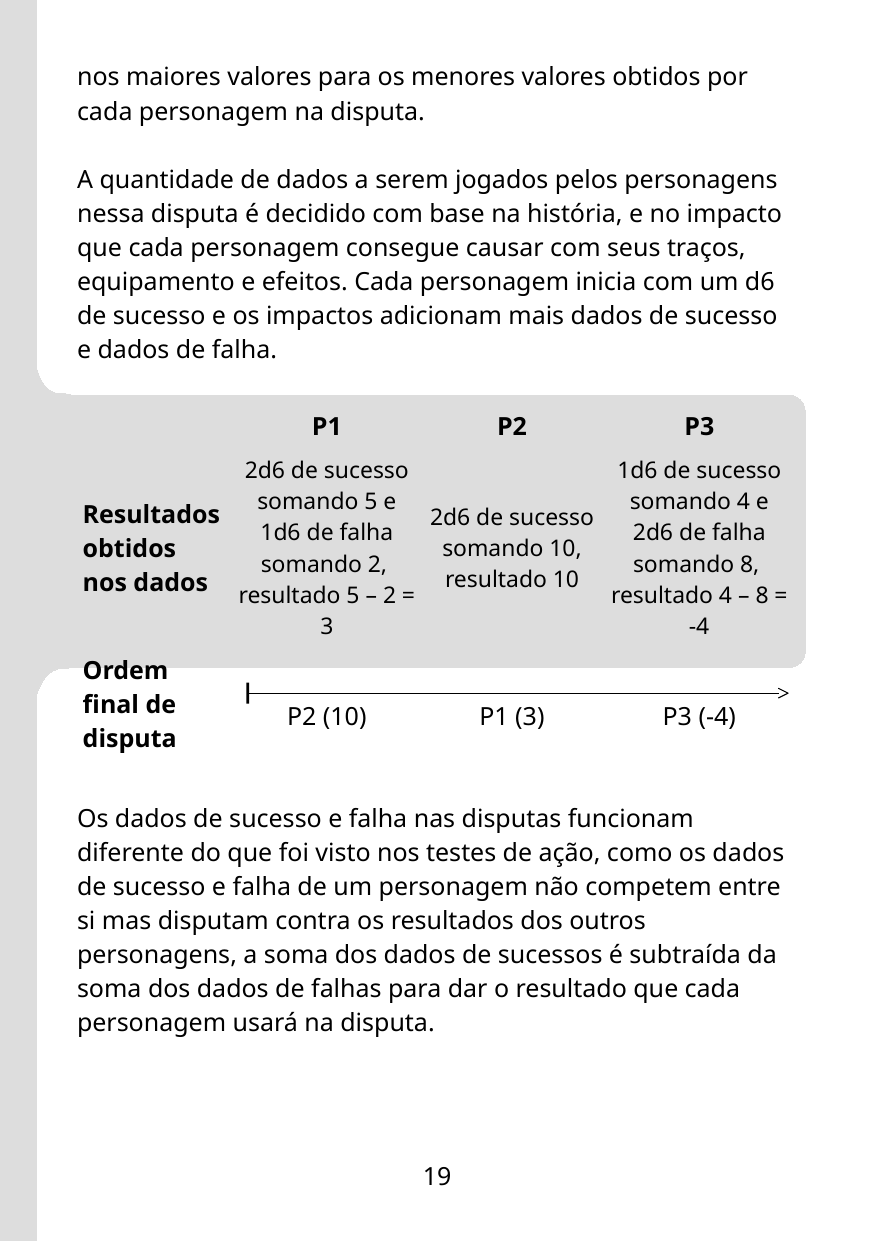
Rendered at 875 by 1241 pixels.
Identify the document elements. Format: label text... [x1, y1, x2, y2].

text Os dados de sucesso e falha nas disputas funcionam diferente do que foi visto nos testes de ação, como os dados de sucesso e falha de um personagem não competem entre si mas disputam contra os resultados dos outros personagens, a soma dos dados de sucessos é subtraída da soma dos dados de falhas para dar o resultado que cada personagem usará na disputa. [77, 800, 797, 1039]
table_cell P3 (-4) [601, 666, 797, 761]
table_cell P2 (10) [231, 668, 423, 761]
table_cell [423, 668, 601, 693]
table_cell P1 (3) [423, 694, 601, 761]
text A quantidade de dados a serem jogados pelos personagens nessa disputa é decidido com base na história, e no impacto que cada personagem consegue causar com seus traços, equipamento e efeitos. Cada personagem inicia com um d6 de sucesso e os impactos adicionam mais dados de sucesso e dados de falha. [77, 161, 797, 366]
table_cell Ordem final de disputa [77, 668, 231, 761]
text nos maiores valores para os menores valores obtidos por cada personagem na disputa. [77, 59, 797, 127]
